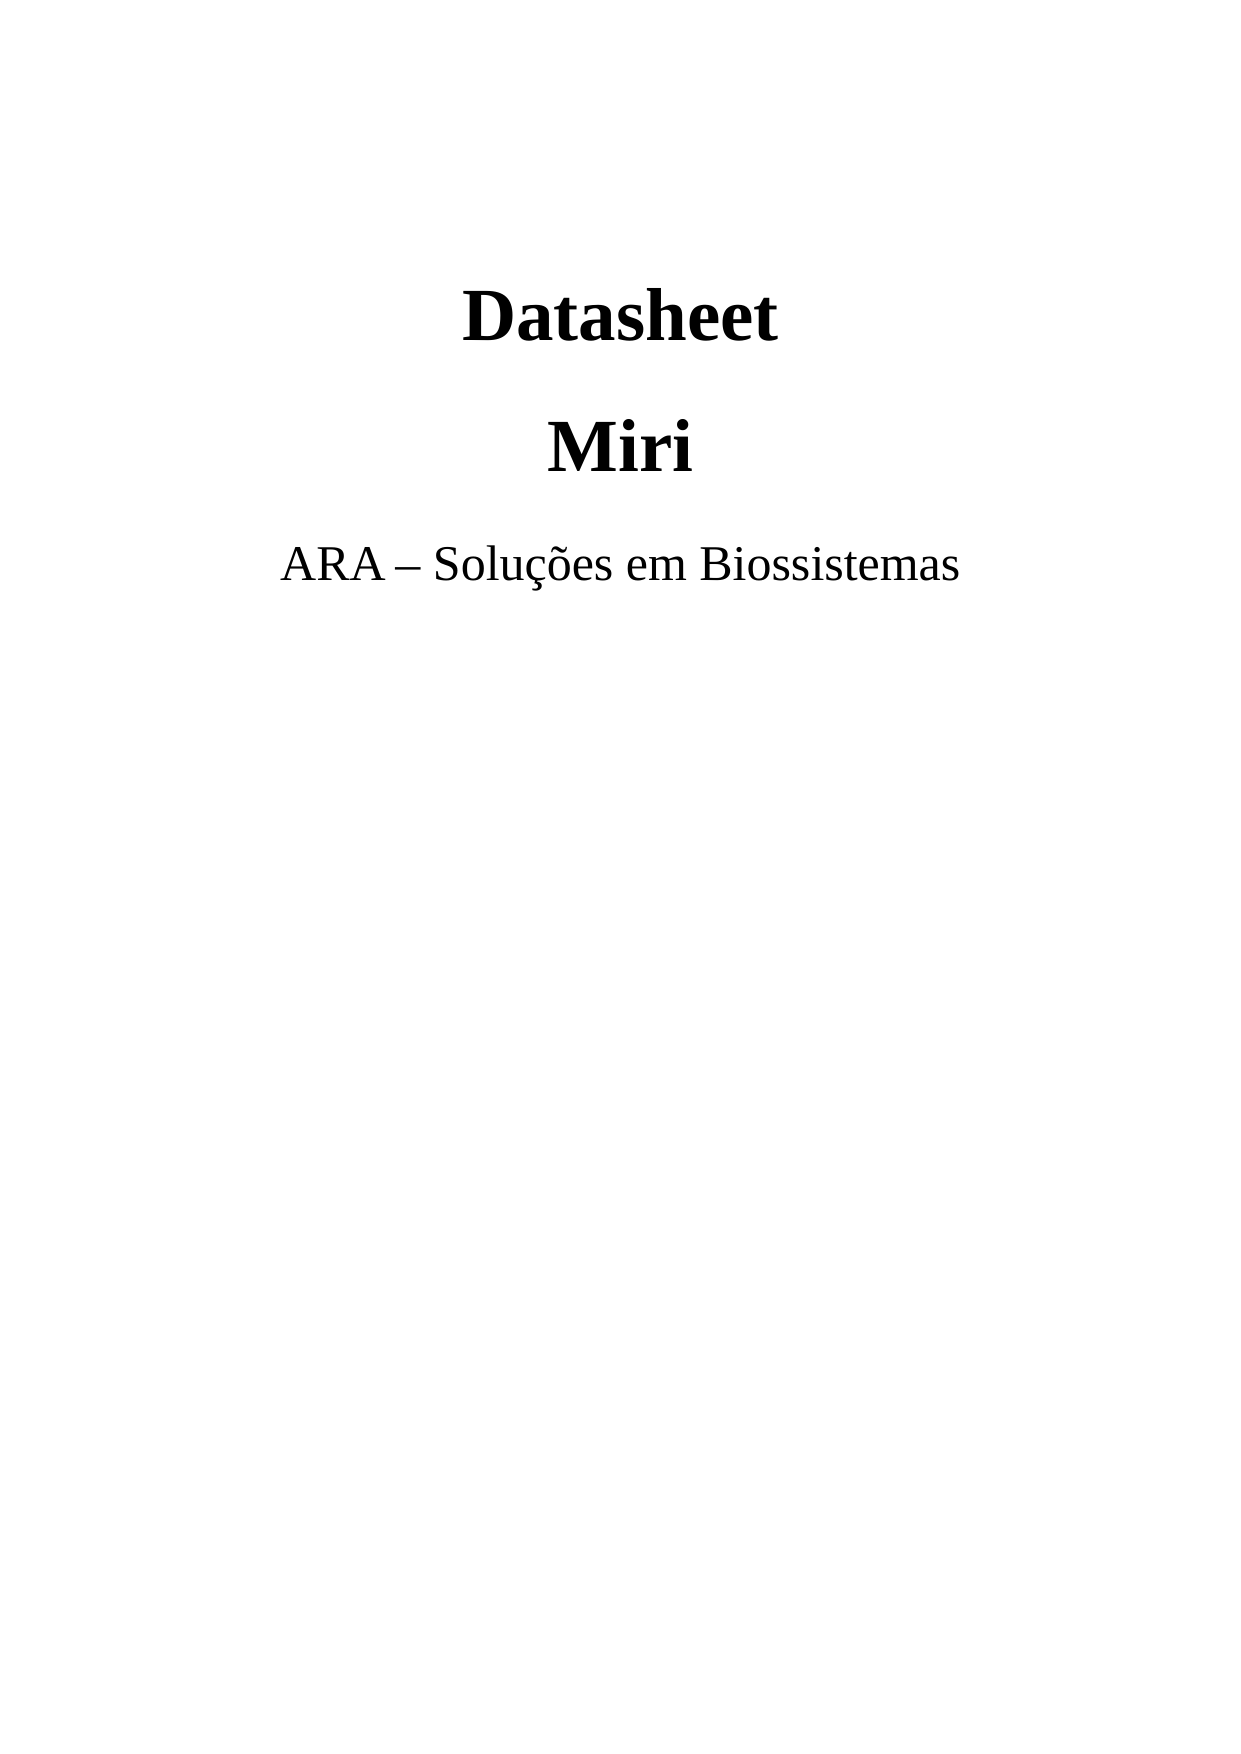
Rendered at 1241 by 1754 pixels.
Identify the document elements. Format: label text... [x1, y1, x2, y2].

text ARA – Soluções em Biossistemas [118, 534, 1122, 591]
text Datasheet [118, 270, 1122, 356]
text Miri [118, 402, 1122, 488]
